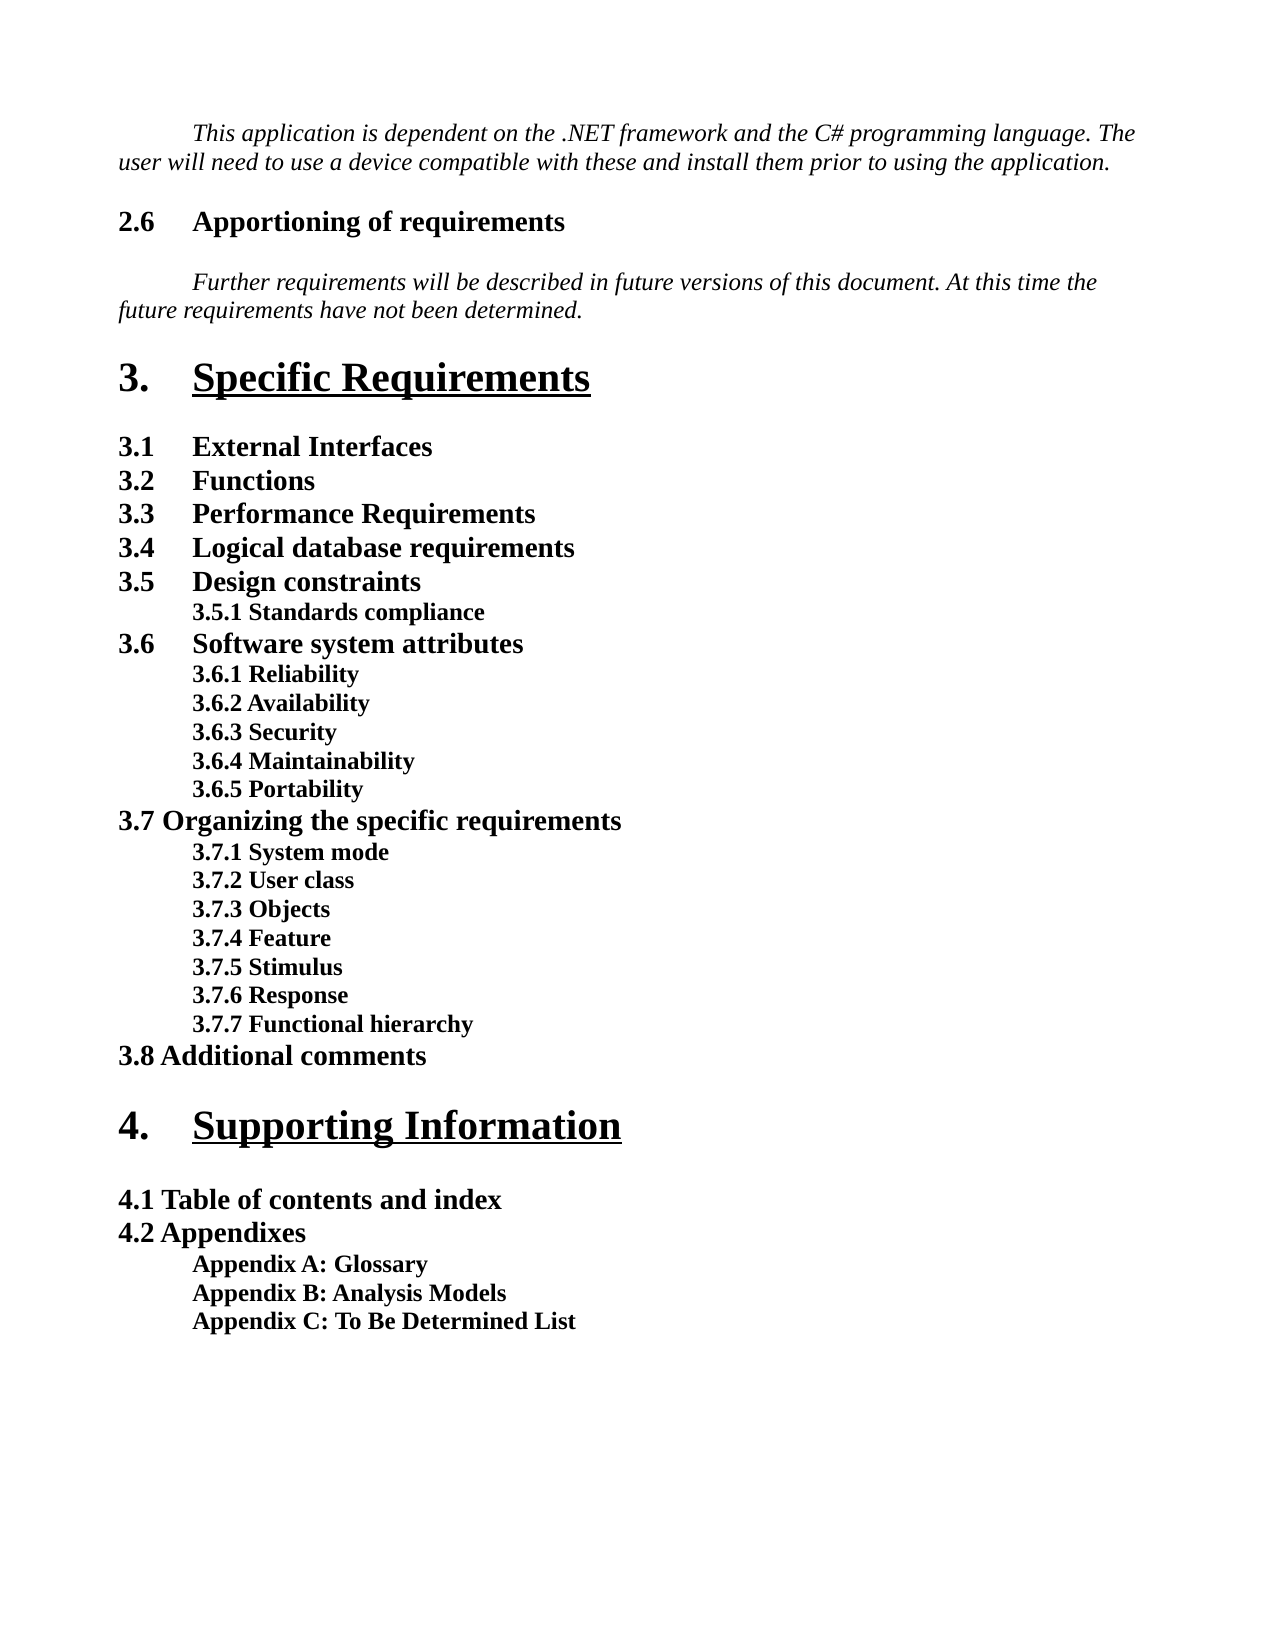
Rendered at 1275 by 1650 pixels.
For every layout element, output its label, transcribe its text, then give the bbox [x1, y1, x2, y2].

text 3.6.5 Portability [118, 774, 1157, 803]
text 3.5.1 Standards compliance [118, 597, 1157, 626]
text 3.7.6 Response [118, 981, 1157, 1009]
text 3.6.4 Maintainability [118, 746, 1157, 774]
text 3.7.2 User class [118, 866, 1157, 894]
text 3.6.1 Reliability [118, 659, 1157, 688]
text 3.6.3 Security [118, 717, 1157, 746]
text Further requirements will be described in future versions of this document. At this time the future requirements have not been determined. [118, 267, 1157, 324]
text 2.6 Apportioning of requirements [118, 204, 1157, 238]
text 3.7.7 Functional hierarchy [118, 1009, 1157, 1038]
text 3.2 Functions [118, 463, 1157, 497]
text Appendix A: Glossary [118, 1249, 1157, 1278]
text 4. Supporting Information [118, 1100, 1157, 1148]
text 4.1 Table of contents and index [118, 1182, 1157, 1215]
text 3.7.4 Feature [118, 923, 1157, 952]
text 4.2 Appendixes [118, 1215, 1157, 1249]
text 3.6.2 Availability [118, 688, 1157, 717]
text 3.6 Software system attributes [118, 626, 1157, 659]
text 3. Specific Requirements [118, 353, 1157, 401]
text 3.8 Additional comments [118, 1038, 1157, 1072]
text 3.1 External Interfaces [118, 429, 1157, 463]
text This application is dependent on the .NET framework and the C# programming language. The user will need to use a device compatible with these and install them prior to using the application. [118, 118, 1157, 176]
text 3.7.5 Stimulus [118, 952, 1157, 981]
text 3.7.3 Objects [118, 894, 1157, 923]
text 3.7 Organizing the specific requirements [118, 803, 1157, 837]
text 3.4 Logical database requirements [118, 530, 1157, 564]
text Appendix B: Analysis Models [118, 1278, 1157, 1306]
text Appendix C: To Be Determined List [118, 1306, 1157, 1335]
text 3.7.1 System mode [118, 837, 1157, 866]
text 3.5 Design constraints [118, 564, 1157, 597]
text 3.3 Performance Requirements [118, 497, 1157, 530]
